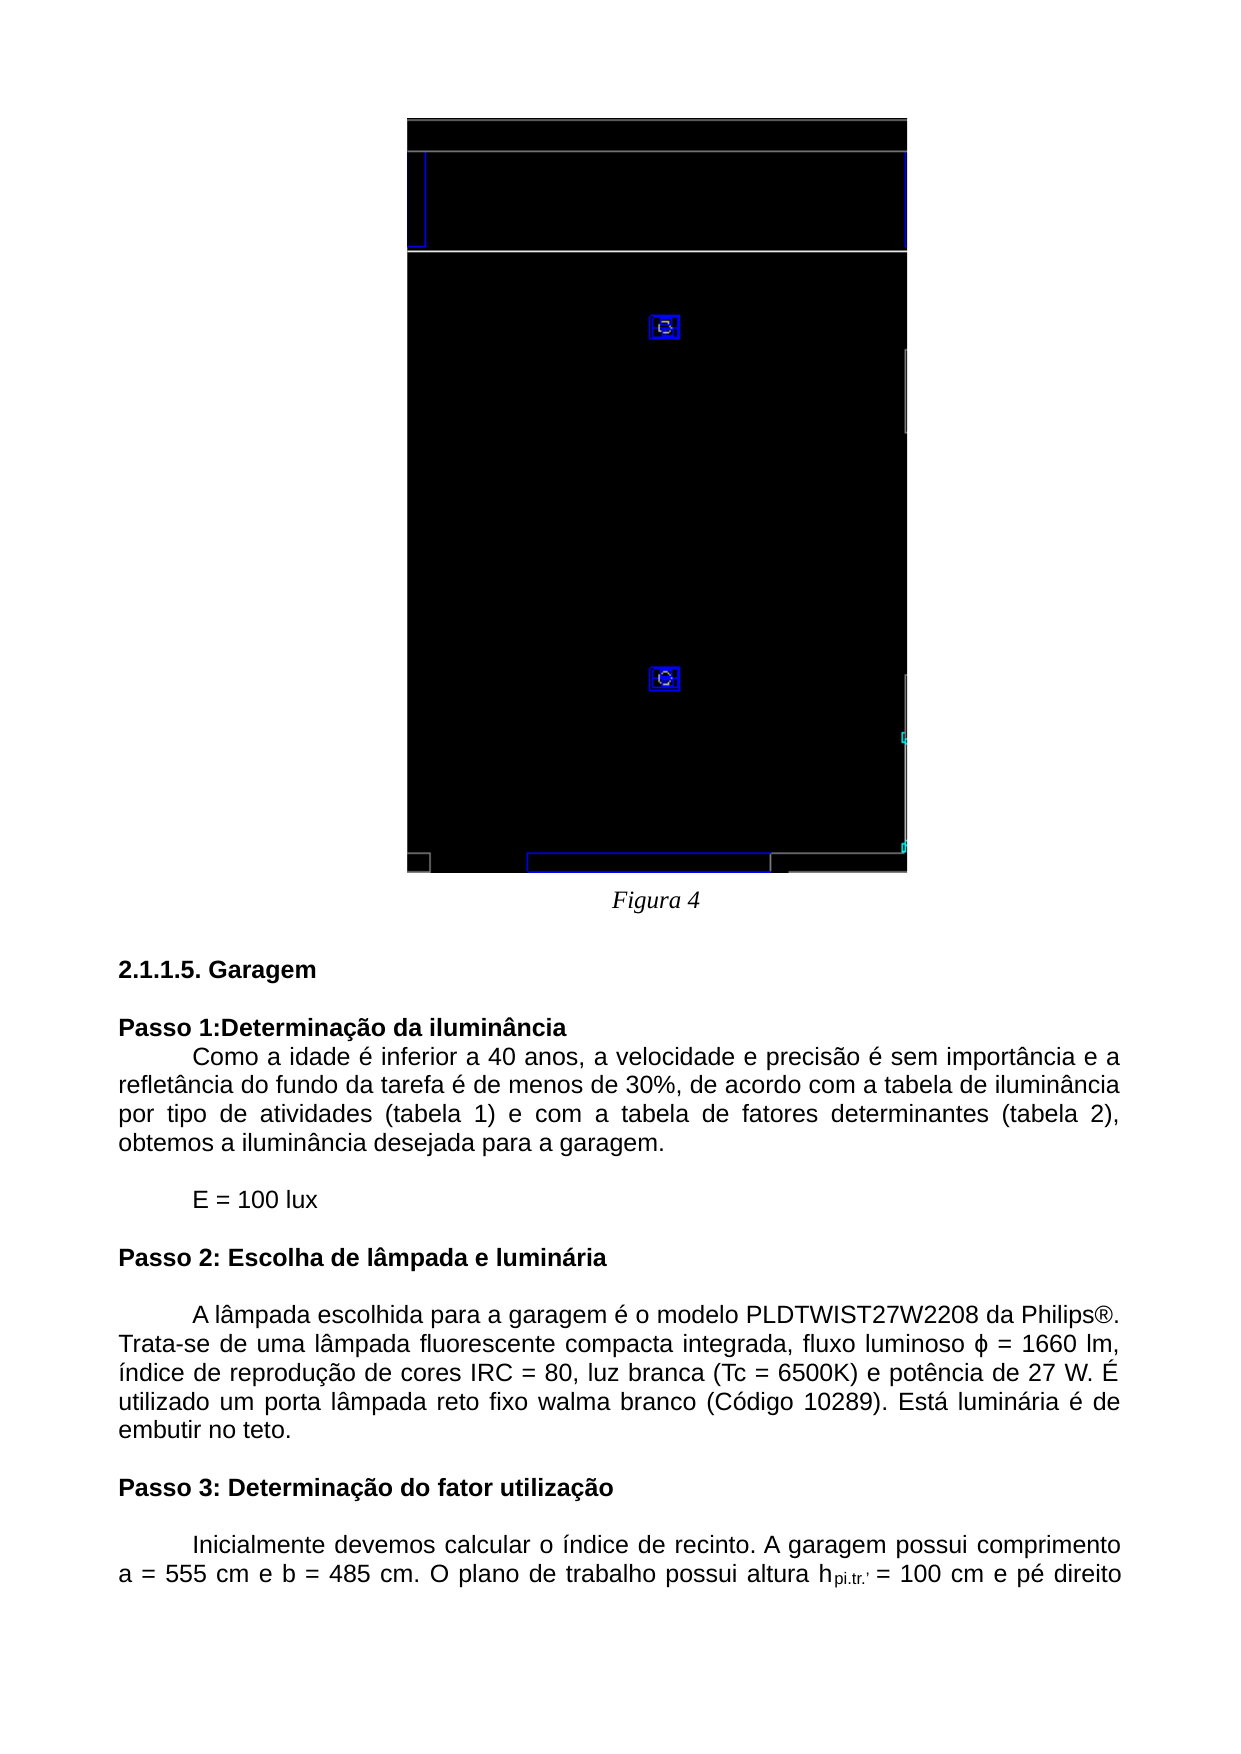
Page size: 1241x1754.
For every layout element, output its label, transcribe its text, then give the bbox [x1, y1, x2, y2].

text A lâmpada escolhida para a garagem é o modelo PLDTWIST27W2208 da Philips®. Trata-se de uma lâmpada fluorescente compacta integrada, fluxo luminoso ϕ = 1660 lm, índice de reprodução de cores IRC = 80, luz branca (Tc = 6500K) e potência de 27 W. É utilizado um porta lâmpada reto fixo walma branco (Código 10289). Está luminária é de embutir no teto. [118, 1300, 1122, 1444]
text Como a idade é inferior a 40 anos, a velocidade e precisão é sem importância e a refletância do fundo da tarefa é de menos de 30%, de acordo com a tabela de iluminância por tipo de atividades (tabela 1) e com a tabela de fatores determinantes (tabela 2), obtemos a iluminância desejada para a garagem. [118, 1042, 1122, 1157]
text Passo 3: Determinação do fator utilização [118, 1473, 1122, 1502]
text Inicialmente devemos calcular o índice de recinto. A garagem possui comprimento a = 555 cm e b = 485 cm. O plano de trabalho possui altura hpi.tr.’ = 100 cm e pé direito [118, 1530, 1122, 1588]
text Passo 1:Determinação da iluminância [118, 1013, 1122, 1042]
text Passo 2: Escolha de lâmpada e luminária [118, 1243, 1122, 1272]
text Figura 4 [118, 885, 1122, 914]
text E = 100 lux [118, 1185, 1122, 1214]
text 2.1.1.5. Garagem [118, 955, 1122, 984]
